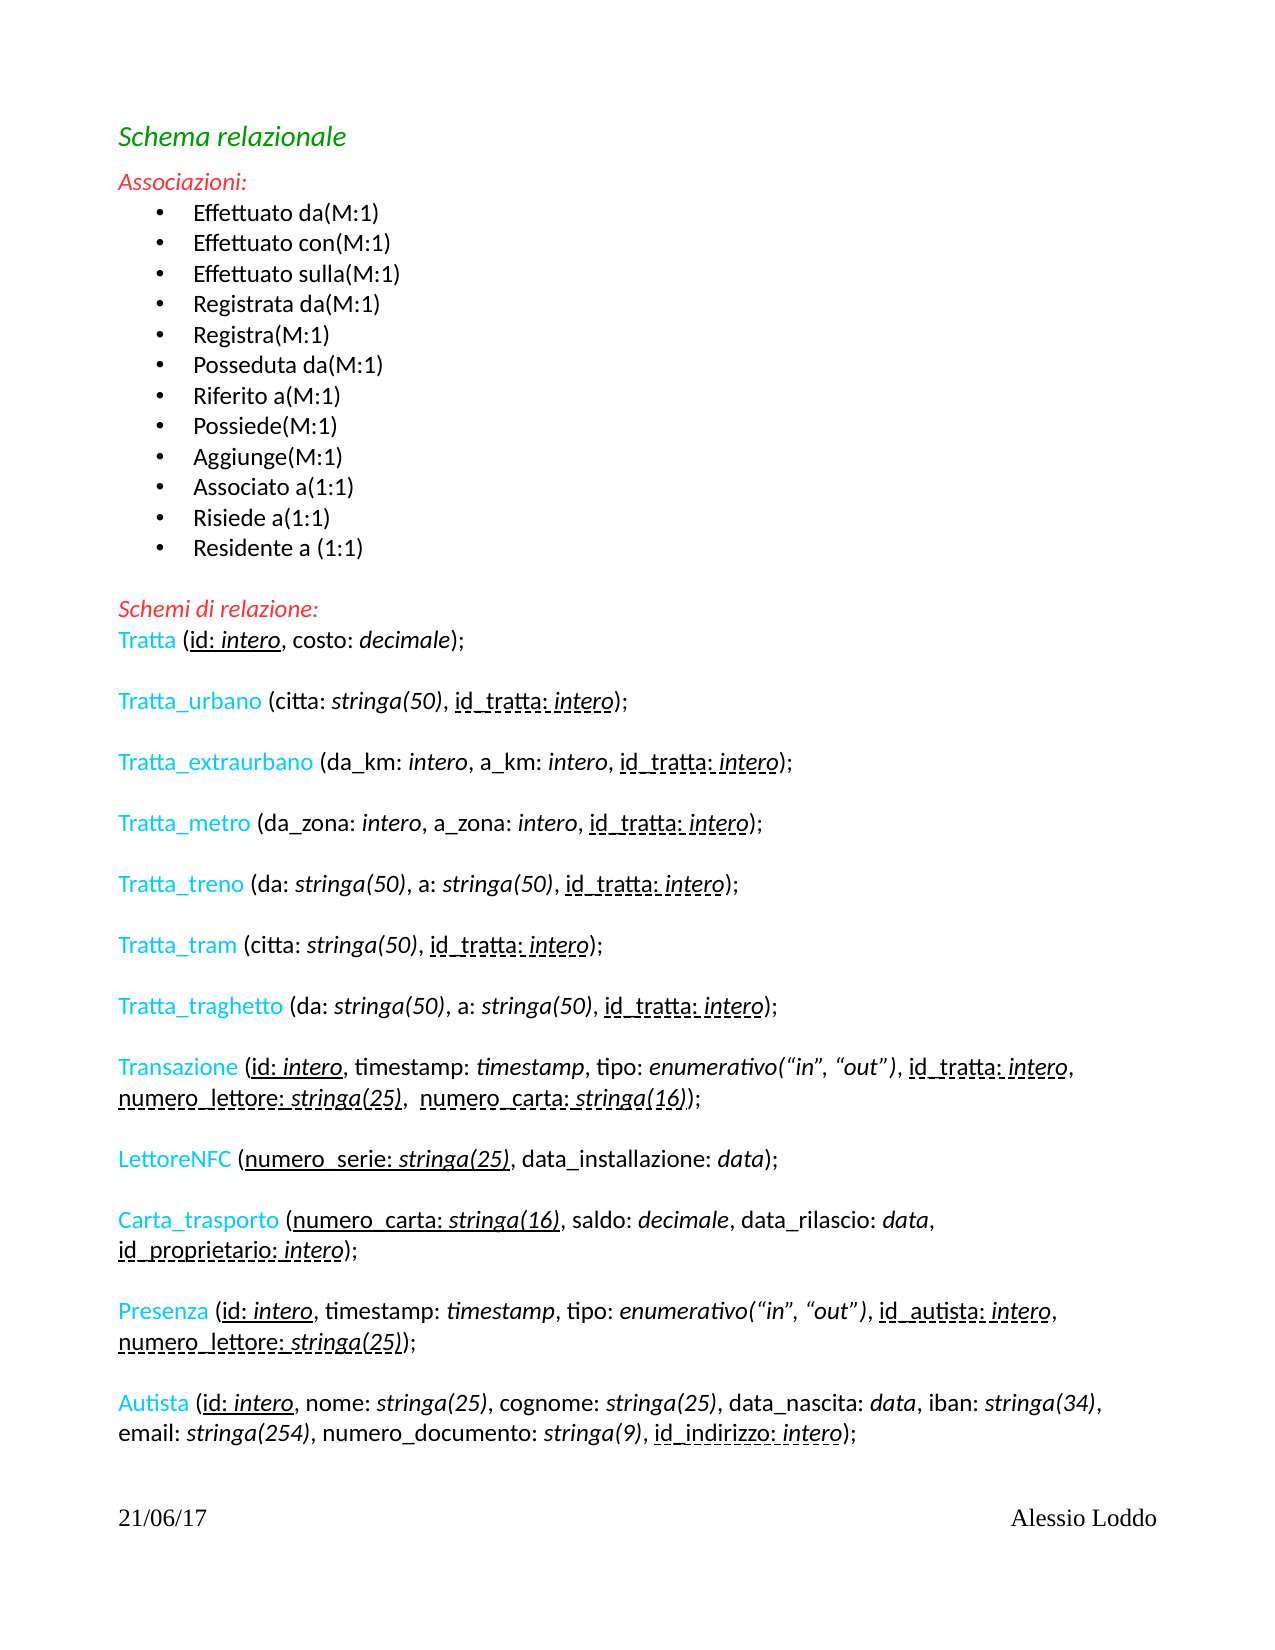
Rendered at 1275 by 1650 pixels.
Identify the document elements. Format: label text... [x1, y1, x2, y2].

list Registra(M:1) [156, 319, 1157, 349]
text Presenza (id: intero, timestamp: timestamp, tipo: enumerativo(“in”, “out”), id_autista: intero, [118, 1296, 1157, 1326]
text numero_lettore: stringa(25), numero_carta: stringa(16)); [118, 1082, 1157, 1112]
list Residente a (1:1) [156, 532, 1157, 563]
list Effettuato con(M:1) [156, 227, 1157, 258]
text id_proprietario: intero); [118, 1234, 1157, 1265]
text Tratta_urbano (citta: stringa(50), id_tratta: intero); [118, 685, 1157, 716]
text Tratta_treno (da: stringa(50), a: stringa(50), id_tratta: intero); [118, 868, 1157, 899]
list Posseduta da(M:1) [156, 349, 1157, 380]
list Effettuato sulla(M:1) [156, 258, 1157, 288]
text Transazione (id: intero, timestamp: timestamp, tipo: enumerativo(“in”, “out”), id_tratta: intero, [118, 1051, 1157, 1082]
list Registrata da(M:1) [156, 288, 1157, 319]
text Tratta_tram (citta: stringa(50), id_tratta: intero); [118, 929, 1157, 960]
text Tratta (id: intero, costo: decimale); [118, 624, 1157, 654]
text Autista (id: intero, nome: stringa(25), cognome: stringa(25), data_nascita: data, iban: stringa(34), email: stringa(254), numero_documento: stringa(9), id_indirizzo: intero); [118, 1387, 1157, 1448]
subtitle Schema relazionale [118, 118, 1157, 154]
text Schemi di relazione: [118, 593, 1157, 624]
text numero_lettore: stringa(25)); [118, 1326, 1157, 1357]
text Carta_trasporto (numero_carta: stringa(16), saldo: decimale, data_rilascio: data, [118, 1204, 1157, 1234]
list Risiede a(1:1) [156, 502, 1157, 532]
text Tratta_metro (da_zona: intero, a_zona: intero, id_tratta: intero); [118, 807, 1157, 838]
text Tratta_extraurbano (da_km: intero, a_km: intero, id_tratta: intero); [118, 746, 1157, 777]
list Possiede(M:1) [156, 410, 1157, 441]
list Riferito a(M:1) [156, 380, 1157, 410]
list Effettuato da(M:1) [156, 197, 1157, 227]
text Associazioni: [118, 166, 1157, 197]
list Associato a(1:1) [156, 471, 1157, 502]
text Tratta_traghetto (da: stringa(50), a: stringa(50), id_tratta: intero); [118, 990, 1157, 1021]
list Aggiunge(M:1) [156, 441, 1157, 471]
text LettoreNFC (numero_serie: stringa(25), data_installazione: data); [118, 1143, 1157, 1173]
